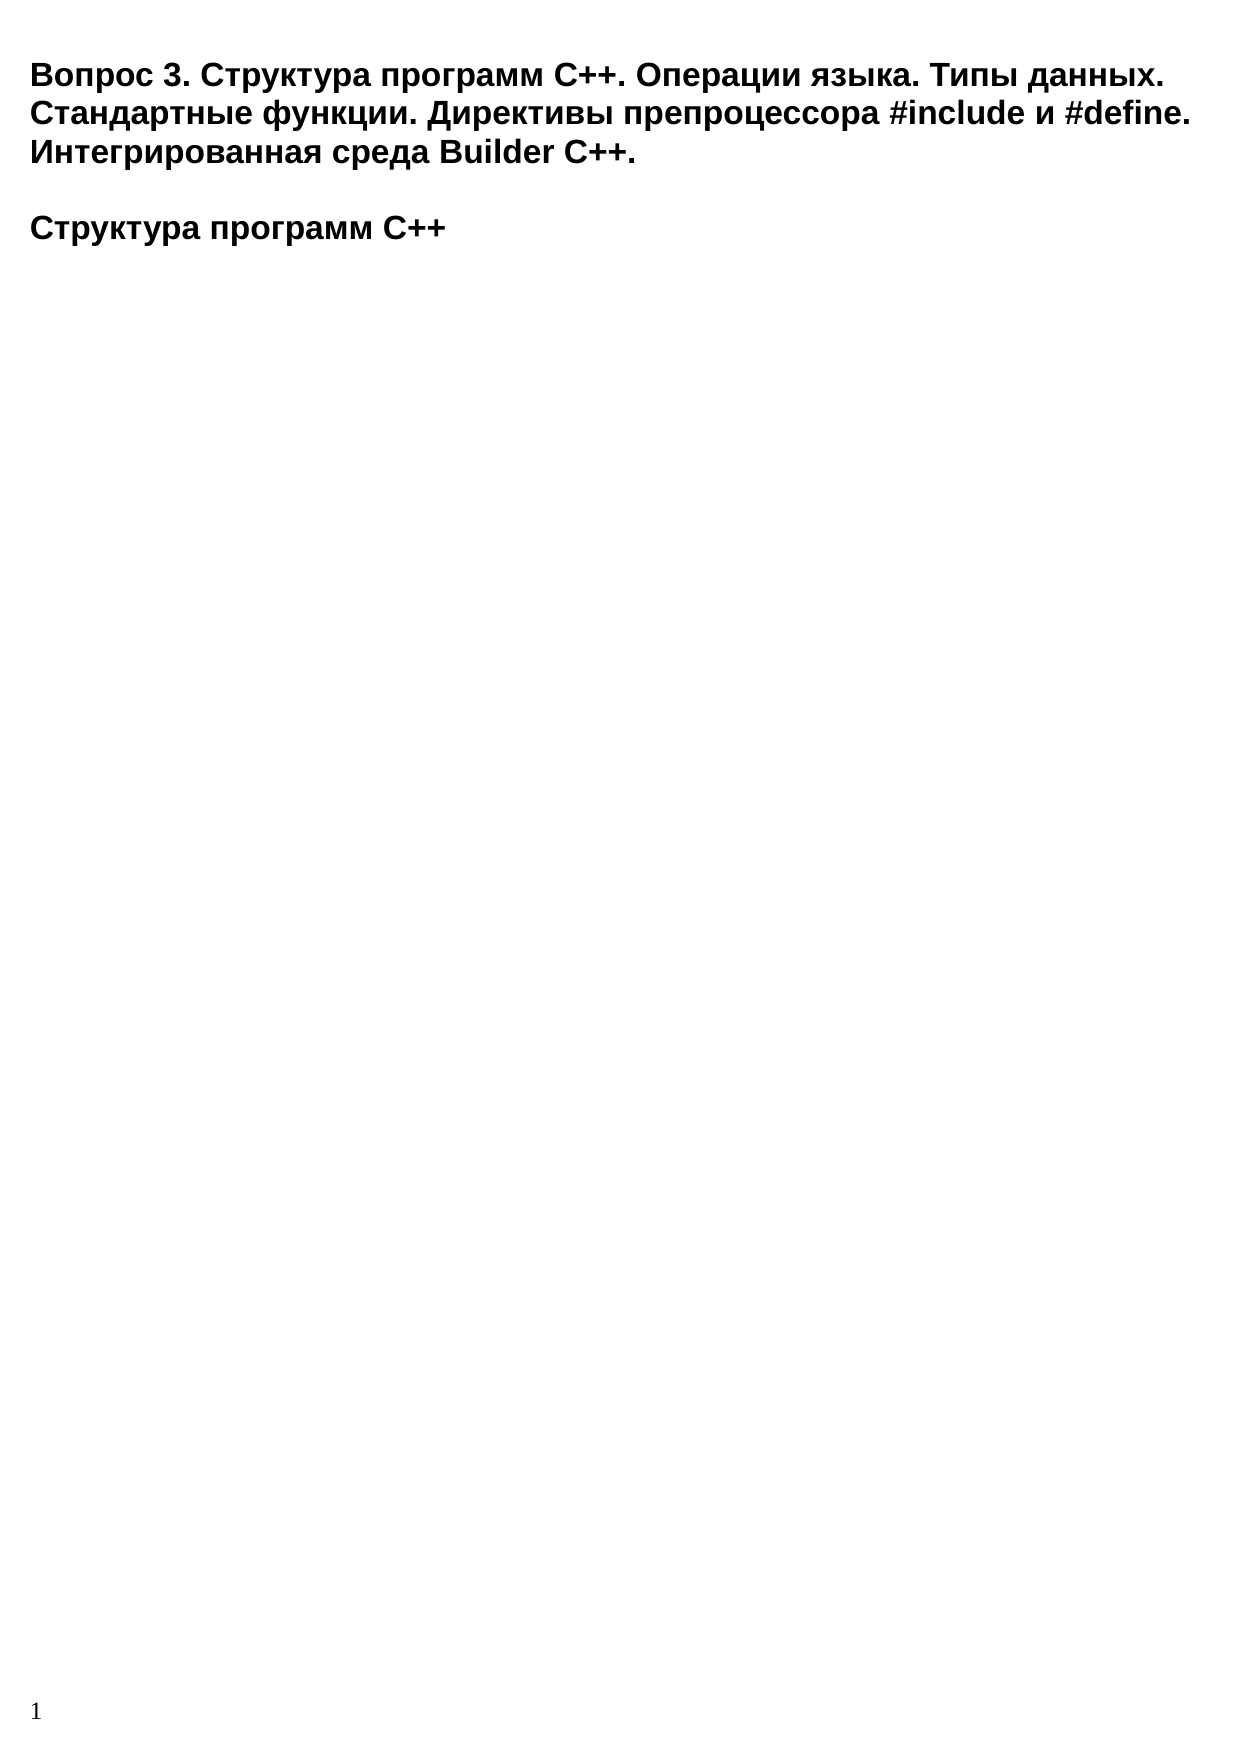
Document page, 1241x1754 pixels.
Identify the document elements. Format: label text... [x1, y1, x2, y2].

subtitle Структура программ C++ [29, 208, 1211, 247]
subtitle Вопрос 3. Структура программ C++. Операции языка. Типы данных. Стандартные функции. Директивы препроцессора #include и #define. Интегрированная среда Builder C++. [29, 54, 1211, 170]
